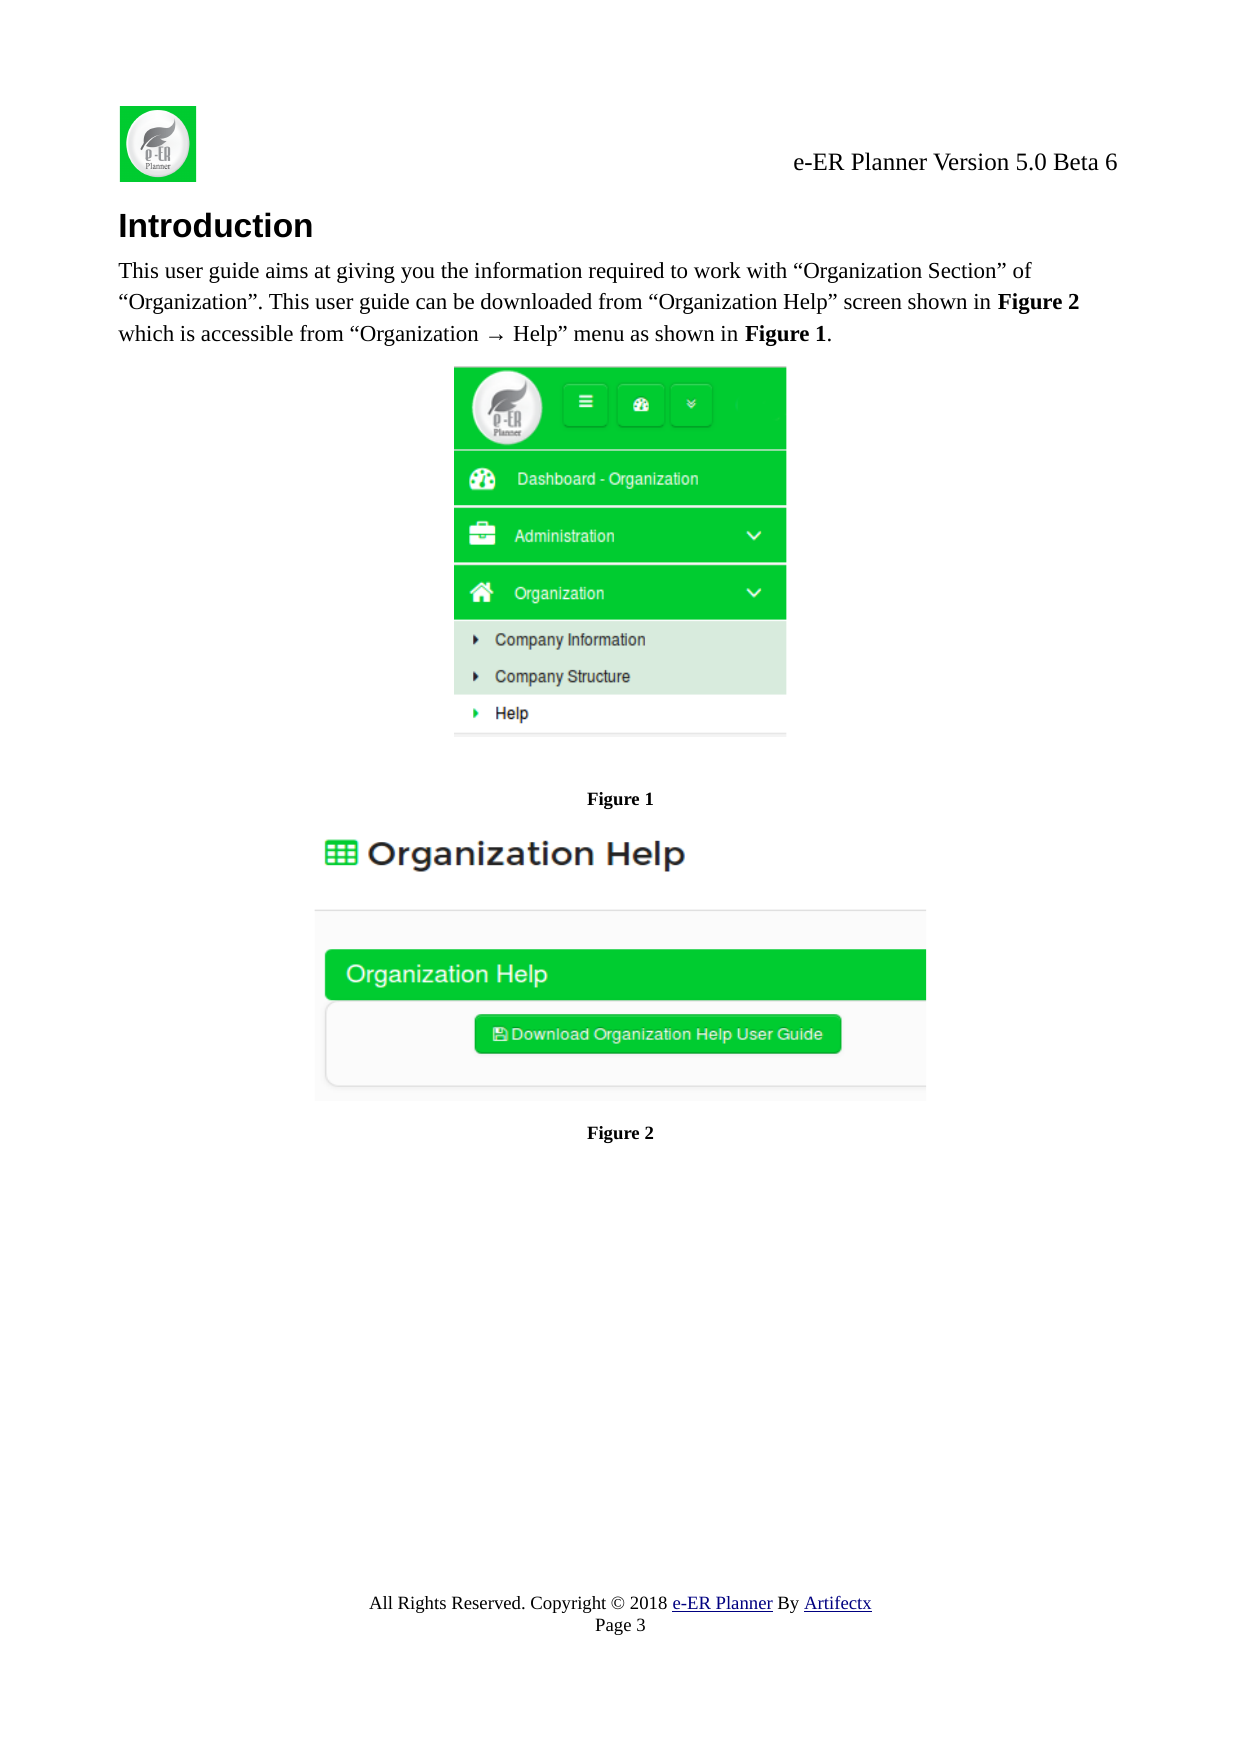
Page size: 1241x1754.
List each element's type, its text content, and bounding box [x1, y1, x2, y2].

picture [454, 366, 787, 737]
subtitle Introduction [118, 206, 1122, 244]
picture [314, 827, 927, 1101]
text Figure 2 [118, 1122, 1122, 1144]
picture [119, 106, 197, 182]
text This user guide aims at giving you the information required to work with “Organization Section” of “Organization”. This user guide can be downloaded from “Organization Help” screen shown in Figure 2 which is accessible from “Organization → Help” menu as shown in Figure 1. [118, 257, 1122, 346]
text Figure 1 [118, 787, 1122, 809]
